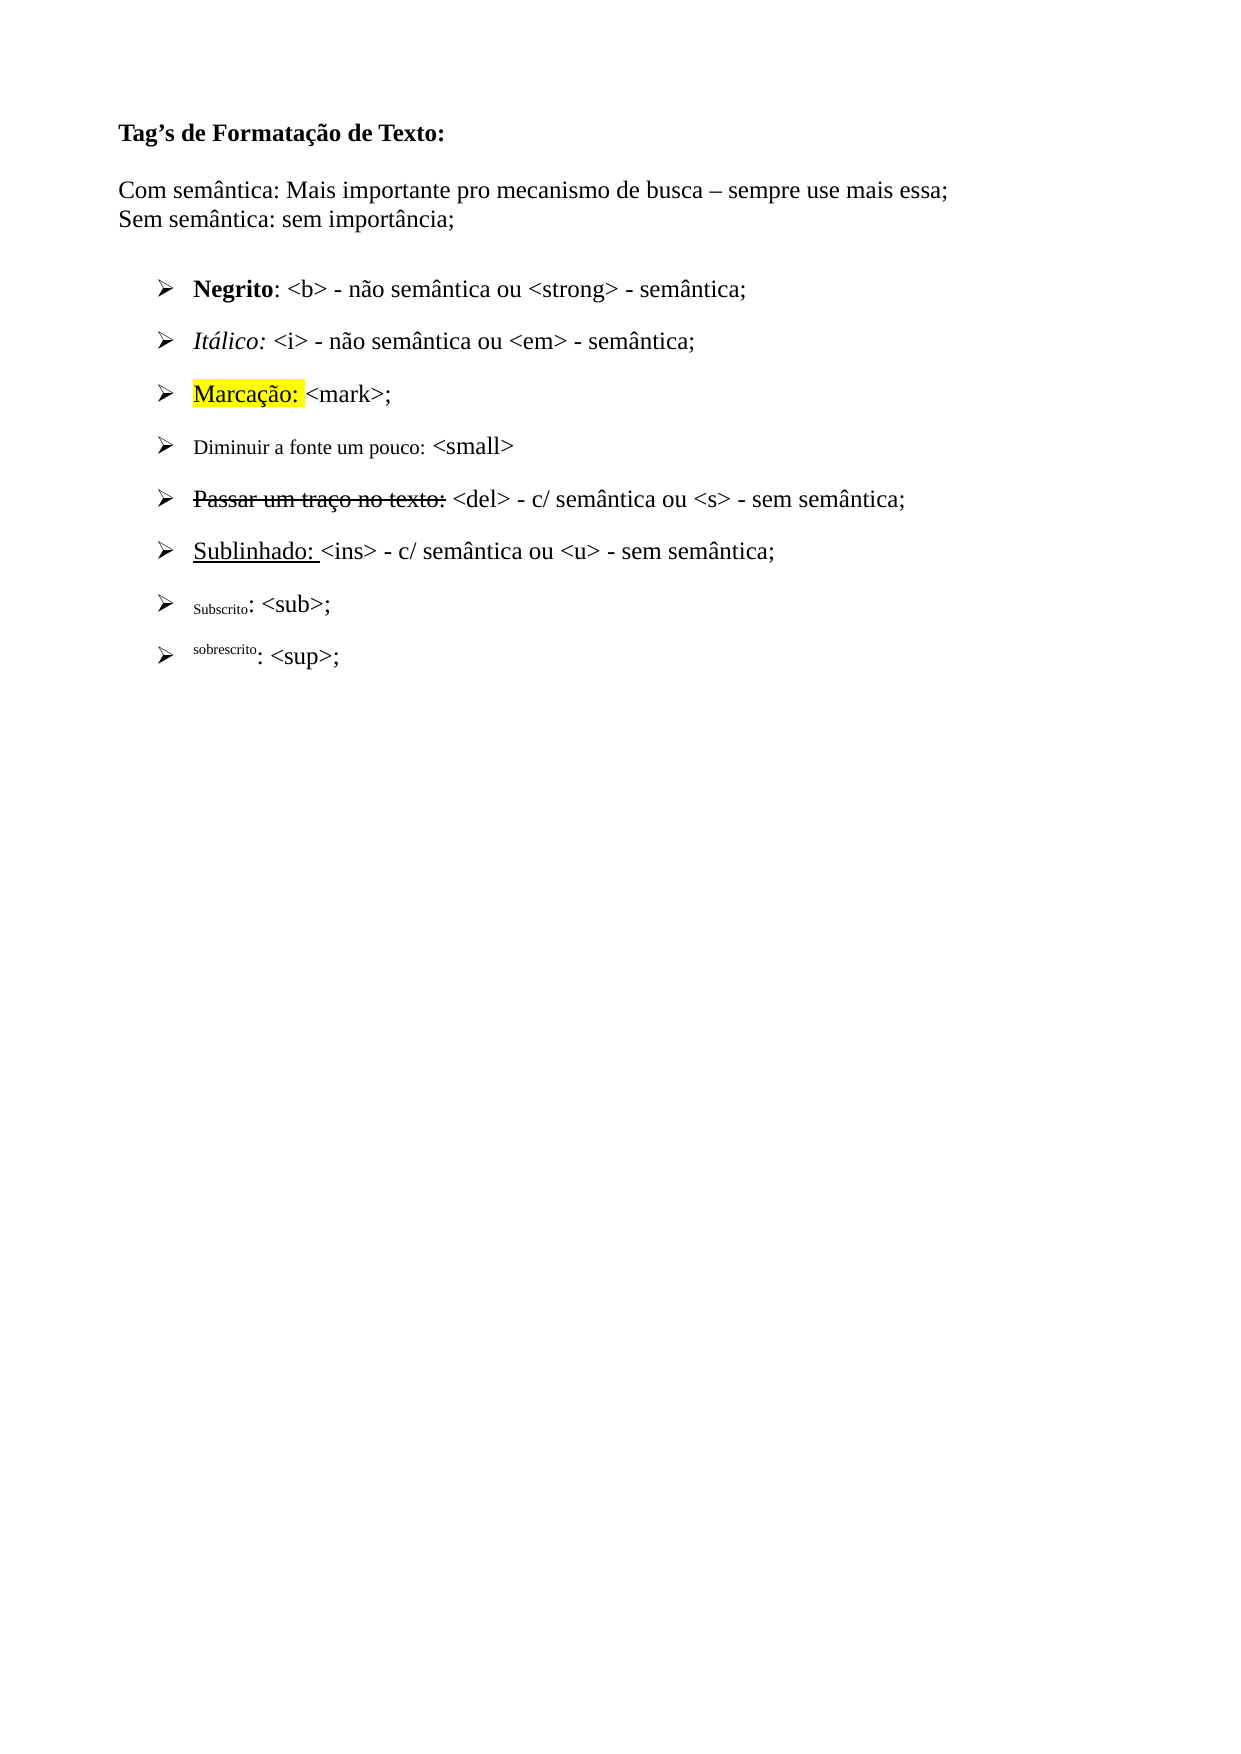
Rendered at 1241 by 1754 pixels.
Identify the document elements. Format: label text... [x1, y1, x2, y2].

text Com semântica: Mais importante pro mecanismo de busca – sempre use mais essa; [118, 176, 1122, 204]
list Marcação: <mark>; [156, 379, 1122, 407]
list Diminuir a fonte um pouco: <small> [156, 431, 1122, 460]
list Itálico: <i> - não semântica ou <em> - semântica; [156, 326, 1122, 355]
list Sublinhado: <ins> - c/ semântica ou <u> - sem semântica; [156, 536, 1122, 565]
list Negrito: <b> - não semântica ou <strong> - semântica; [156, 274, 1122, 302]
list sobrescrito: <sup>; [156, 641, 1122, 699]
text Tag’s de Formatação de Texto: [118, 118, 1122, 147]
text Sem semântica: sem importância; [118, 204, 1122, 233]
list Subscrito: <sub>; [156, 589, 1122, 617]
list Passar um traço no texto: <del> - c/ semântica ou <s> - sem semântica; [156, 484, 1122, 512]
